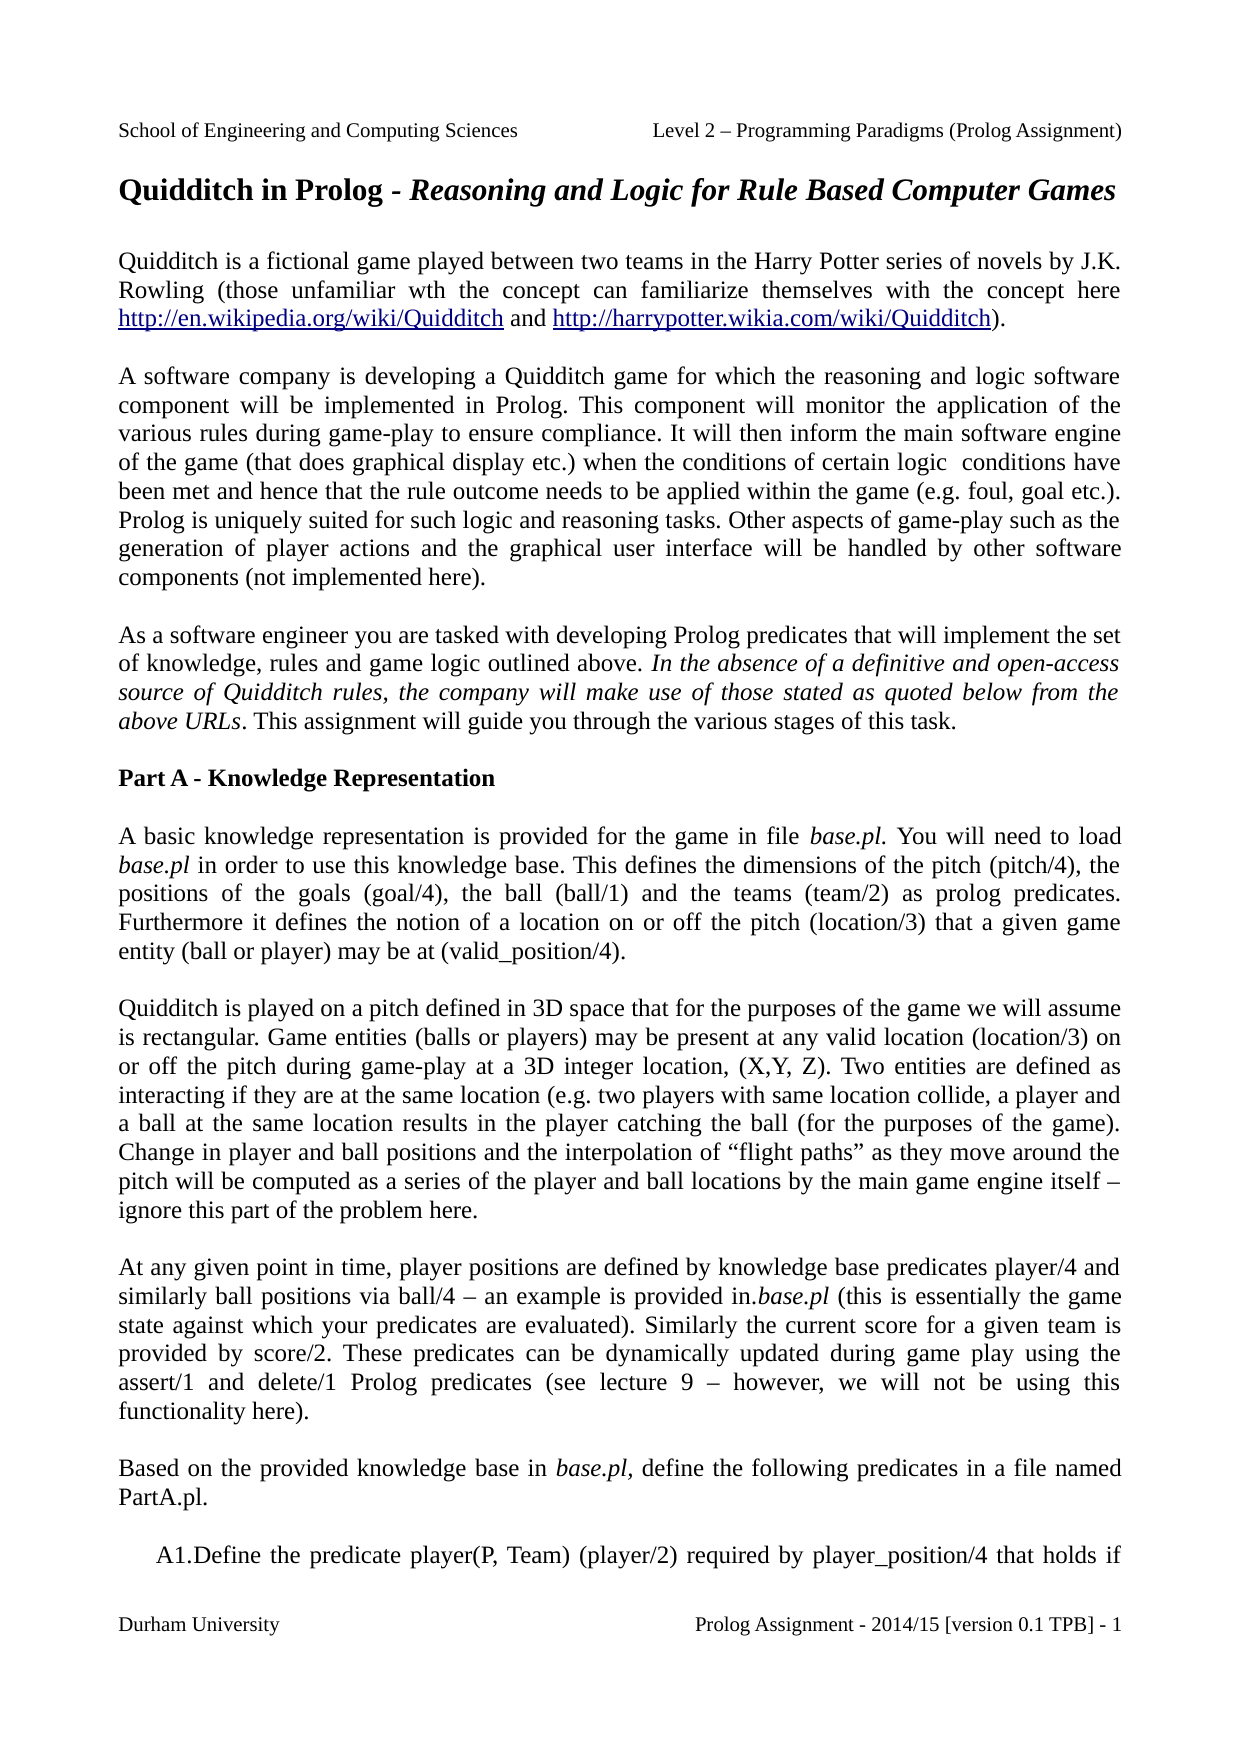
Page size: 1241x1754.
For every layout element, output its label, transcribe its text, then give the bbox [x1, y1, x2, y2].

text Based on the provided knowledge base in base.pl, define the following predicates in a file named PartA.pl. [118, 1453, 1122, 1511]
text A software company is developing a Quidditch game for which the reasoning and logic software component will be implemented in Prolog. This component will monitor the application of the various rules during game-play to ensure compliance. It will then inform the main software engine of the game (that does graphical display etc.) when the conditions of certain logic conditions have been met and hence that the rule outcome needs to be applied within the game (e.g. foul, goal etc.). Prolog is uniquely suited for such logic and reasoning tasks. Other aspects of game-play such as the generation of player actions and the graphical user interface will be handled by other software components (not implemented here). [118, 361, 1122, 591]
text At any given point in time, player positions are defined by knowledge base predicates player/4 and similarly ball positions via ball/4 – an example is provided in.base.pl (this is essentially the game state against which your predicates are evaluated). Similarly the current score for a given team is provided by score/2. These predicates can be dynamically updated during game play using the assert/1 and delete/1 Prolog predicates (see lecture 9 – however, we will not be using this functionality here). [118, 1252, 1122, 1425]
text As a software engineer you are tasked with developing Prolog predicates that will implement the set of knowledge, rules and game logic outlined above. In the absence of a definitive and open-access source of Quidditch rules, the company will make use of those stated as quoted below from the above URLs. This assignment will guide you through the various stages of this task. [118, 620, 1122, 735]
text Part A - Knowledge Representation [118, 763, 1122, 792]
text Quidditch is a fictional game played between two teams in the Harry Potter series of novels by J.K. Rowling (those unfamiliar wth the concept can familiarize themselves with the concept here http://en.wikipedia.org/wiki/Quidditch and http://harrypotter.wikia.com/wiki/Quidditch). [118, 246, 1122, 332]
text A basic knowledge representation is provided for the game in file base.pl. You will need to load base.pl in order to use this knowledge base. This defines the dimensions of the pitch (pitch/4), the positions of the goals (goal/4), the ball (ball/1) and the teams (team/2) as prolog predicates. Furthermore it defines the notion of a location on or off the pitch (location/3) that a given game entity (ball or player) may be at (valid_position/4). [118, 821, 1122, 965]
list Define the predicate player(P, Team) (player/2) required by player_position/4 that holds if [156, 1540, 1122, 1568]
text Quidditch is played on a pitch defined in 3D space that for the purposes of the game we will assume is rectangular. Game entities (balls or players) may be present at any valid location (location/3) on or off the pitch during game-play at a 3D integer location, (X,Y, Z). Two entities are defined as interacting if they are at the same location (e.g. two players with same location collide, a player and a ball at the same location results in the player catching the ball (for the purposes of the game). Change in player and ball positions and the interpolation of “flight paths” as they move around the pitch will be computed as a series of the player and ball locations by the main game engine itself – ignore this part of the problem here. [118, 993, 1122, 1223]
text Quidditch in Prolog - Reasoning and Logic for Rule Based Computer Games [118, 172, 1122, 208]
